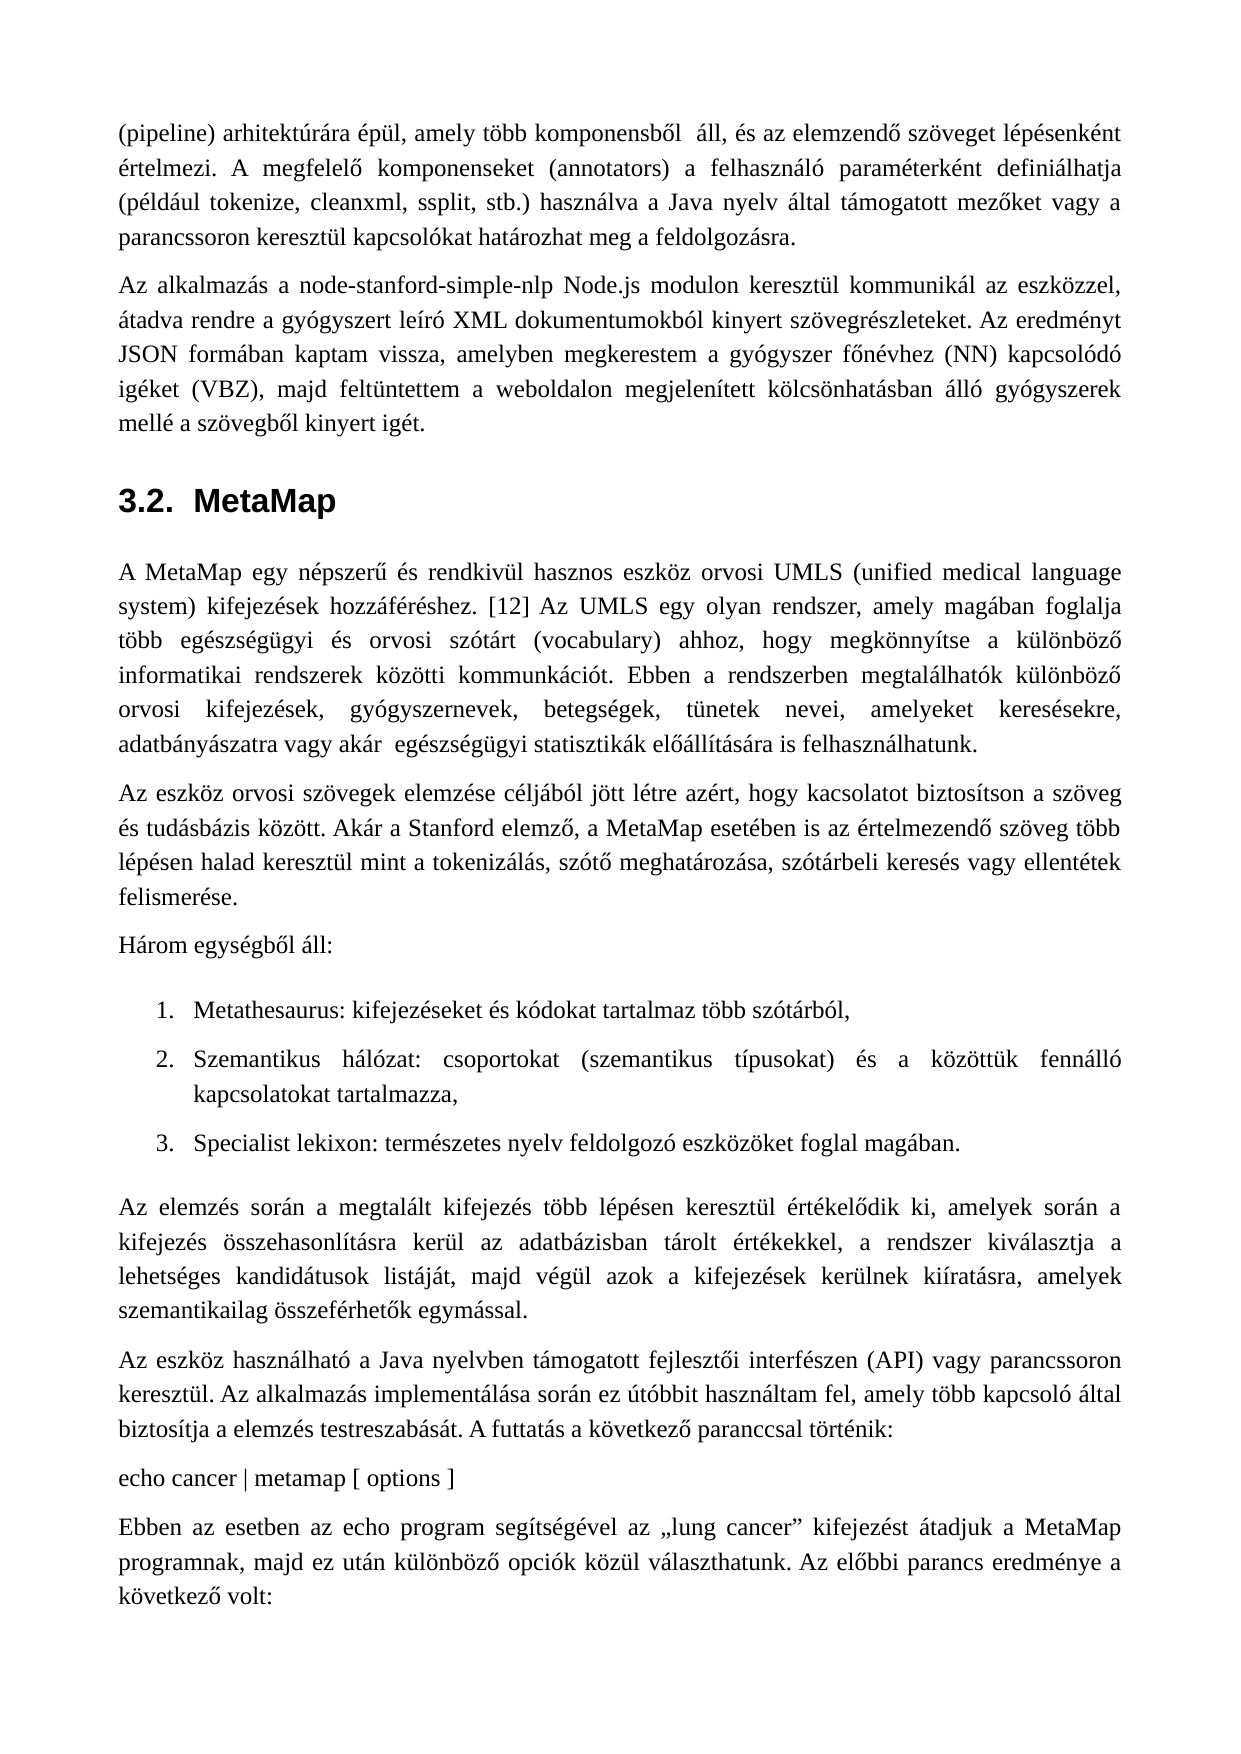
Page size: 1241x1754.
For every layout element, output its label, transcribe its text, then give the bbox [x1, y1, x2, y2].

title Az elemzés során a megtalált kifejezés több lépésen keresztül értékelődik ki, amelyek során a kifejezés összehasonlításra kerül az adatbázisban tárolt értékekkel, a rendszer kiválasztja a lehetséges kandidátusok listáját, majd végül azok a kifejezések kerülnek kiíratásra, amelyek szemantikailag összeférhetők egymással. [118, 1192, 1122, 1324]
text Az eszköz orvosi szövegek elemzése céljából jött létre azért, hogy kacsolatot biztosítson a szöveg és tudásbázis között. Akár a Stanford elemző, a MetaMap esetében is az értelmezendő szöveg több lépésen halad keresztül mint a tokenizálás, szótő meghatározása, szótárbeli keresés vagy ellentétek felismerése. [118, 778, 1122, 910]
text Ebben az esetben az echo program segítségével az „lung cancer” kifejezést átadjuk a MetaMap programnak, majd ez után különböző opciók közül választhatunk. Az előbbi parancs eredménye a következő volt: [118, 1512, 1122, 1610]
title Három egységből áll: [118, 931, 1122, 959]
list Metathesaurus: kifejezéseket és kódokat tartalmaz több szótárból, [156, 995, 1122, 1024]
text Az eszköz használható a Java nyelvben támogatott fejlesztői interfészen (API) vagy parancssoron keresztül. Az alkalmazás implementálása során ez útóbbit használtam fel, amely több kapcsoló által biztosítja a elemzés testreszabását. A futtatás a következő paranccsal történik: [118, 1345, 1122, 1443]
text Az alkalmazás a node-stanford-simple-nlp Node.js modulon keresztül kommunikál az eszközzel, átadva rendre a gyógyszert leíró XML dokumentumokból kinyert szövegrészleteket. Az eredményt JSON formában kaptam vissza, amelyben megkerestem a gyógyszer főnévhez (NN) kapcsolódó igéket (VBZ), majd feltüntettem a weboldalon megjelenített kölcsönhatásban álló gyógyszerek mellé a szövegből kinyert igét. [118, 271, 1122, 437]
text (pipeline) arhitektúrára épül, amely több komponensből áll, és az elemzendő szöveget lépésenként értelmezi. A megfelelő komponenseket (annotators) a felhasználó paraméterként definiálhatja (például tokenize, cleanxml, ssplit, stb.) használva a Java nyelv által támogatott mezőket vagy a parancssoron keresztül kapcsolókat határozhat meg a feldolgozásra. [118, 118, 1122, 250]
list Specialist lekixon: természetes nyelv feldolgozó eszközöket foglal magában. [156, 1128, 1122, 1156]
text echo cancer | metamap [ options ] [118, 1463, 1122, 1492]
subtitle MetaMap [118, 481, 1122, 519]
text A MetaMap egy népszerű és rendkivül hasznos eszköz orvosi UMLS (unified medical language system) kifejezések hozzáféréshez. [12] Az UMLS egy olyan rendszer, amely magában foglalja több egészségügyi és orvosi szótárt (vocabulary) ahhoz, hogy megkönnyítse a különböző informatikai rendszerek közötti kommunkációt. Ebben a rendszerben megtalálhatók különböző orvosi kifejezések, gyógyszernevek, betegségek, tünetek nevei, amelyeket keresésekre, adatbányászatra vagy akár egészségügyi statisztikák előállítására is felhasználhatunk. [118, 557, 1122, 758]
list Szemantikus hálózat: csoportokat (szemantikus típusokat) és a közöttük fennálló kapcsolatokat tartalmazza, [156, 1044, 1122, 1107]
